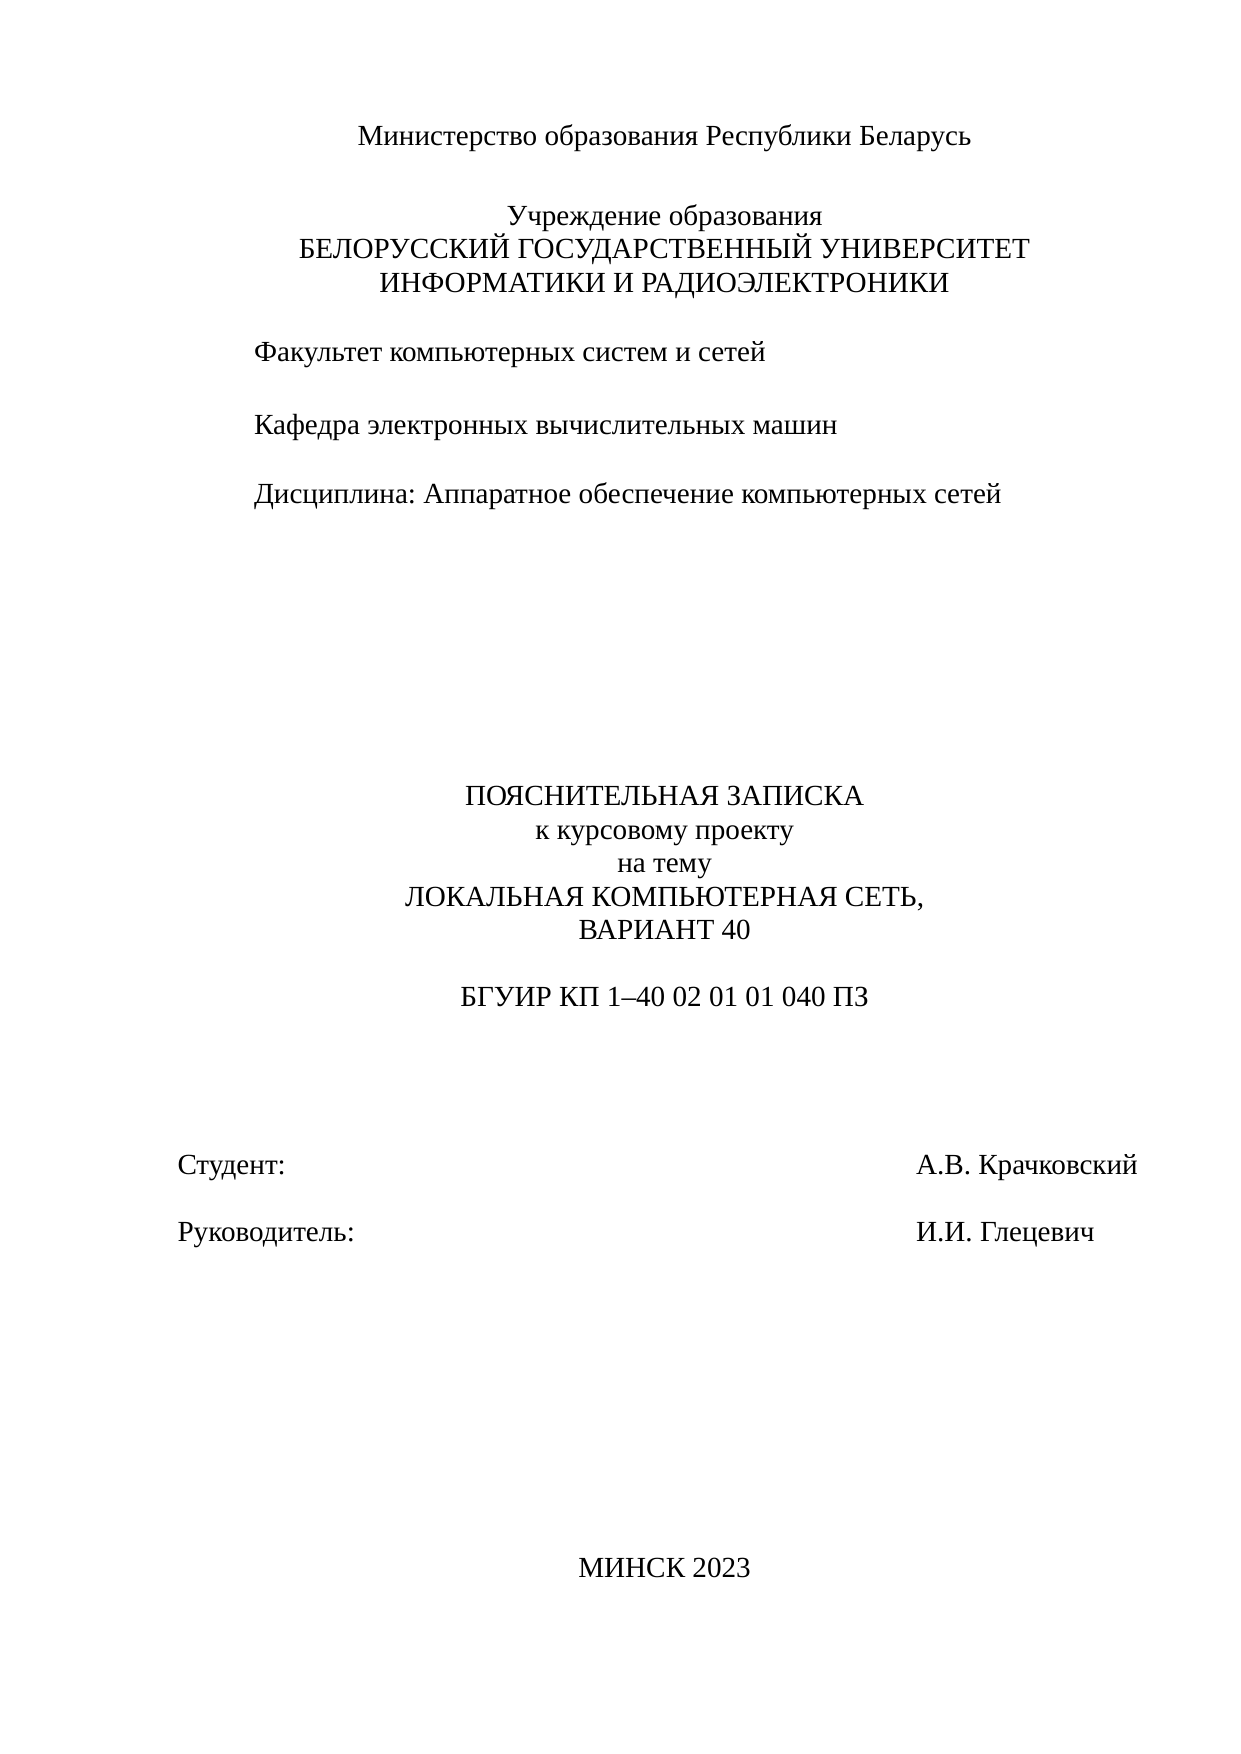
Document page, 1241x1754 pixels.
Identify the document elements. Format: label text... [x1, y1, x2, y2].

text БЕЛОРУССКИЙ ГОСУДАРСТВЕННЫЙ УНИВЕРСИТЕТ [177, 231, 1152, 265]
text к курсовому проекту [177, 812, 1152, 845]
text ВАРИАНТ 40 [177, 912, 1152, 946]
text ЛОКАЛЬНАЯ КОМПЬЮТЕРНАЯ СЕТЬ, [177, 879, 1152, 912]
text Дисциплина: Аппаратное обеспечение компьютерных сетей [177, 476, 1152, 510]
text Факультет компьютерных систем и сетей [177, 334, 1152, 368]
text Кафедра электронных вычислительных машин [177, 407, 1152, 440]
text Учреждение образования [177, 198, 1152, 231]
text Руководитель: И.И. Глецевич [177, 1214, 1152, 1248]
text МИНСК 2023 [177, 1550, 1152, 1583]
text ИНФОРМАТИКИ И РАДИОЭЛЕКТРОНИКИ [177, 265, 1152, 298]
text Студент: А.В. Крачковский [177, 1147, 1152, 1181]
text БГУИР КП 1–40 02 01 01 040 ПЗ [177, 979, 1152, 1013]
text ПОЯСНИТЕЛЬНАЯ ЗАПИСКА [177, 778, 1152, 812]
text на тему [177, 845, 1152, 879]
text Министерство образования Республики Беларусь [177, 118, 1152, 152]
